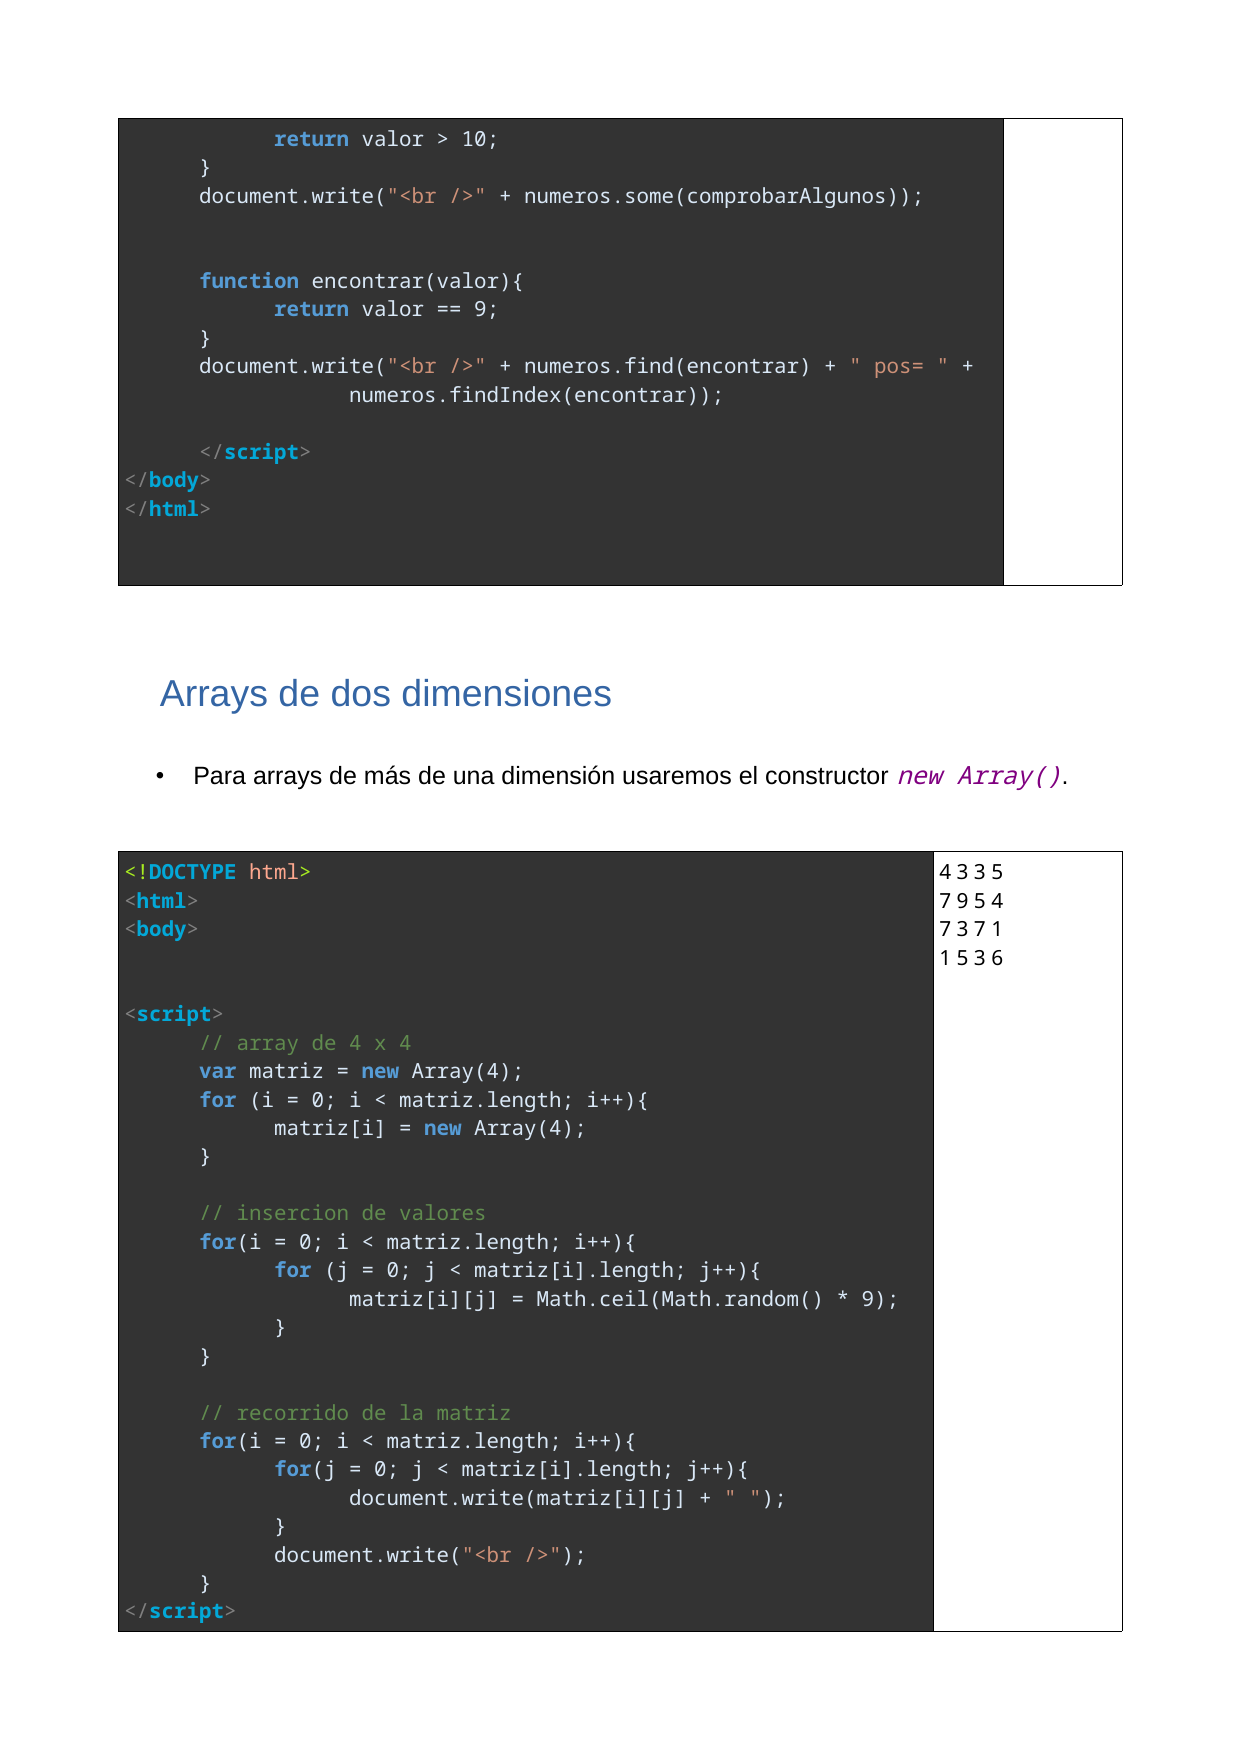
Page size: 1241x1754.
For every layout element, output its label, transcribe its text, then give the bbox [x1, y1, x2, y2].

table_header [1004, 119, 1122, 585]
table_header return valor > 10; } document.write("<br />" + numeros.some(comprobarAlgunos)); function encontrar(valor){ return valor == 9; } document.write("<br />" + numeros.find(encontrar) + " pos= " + numeros.findIndex(encontrar)); </script> </body> </html> [119, 119, 1003, 585]
text Arrays de dos dimensiones [159, 671, 1122, 714]
table_header 4 3 3 5 7 9 5 4 7 3 7 1 1 5 3 6 [934, 852, 1122, 1631]
table_header <!DOCTYPE html> <html> <body> <script> // array de 4 x 4 var matriz = new Array(4); for (i = 0; i < matriz.length; i++){ matriz[i] = new Array(4); } // insercion de valores for(i = 0; i < matriz.length; i++){ for (j = 0; j < matriz[i].length; j++){ matriz[i][j] = Math.ceil(Math.random() * 9); } } // recorrido de la matriz for(i = 0; i < matriz.length; i++){ for(j = 0; j < matriz[i].length; j++){ document.write(matriz[i][j] + " "); } document.write("<br />"); } </script> [119, 852, 933, 1631]
list Para arrays de más de una dimensión usaremos el constructor new Array(). [156, 757, 1122, 791]
